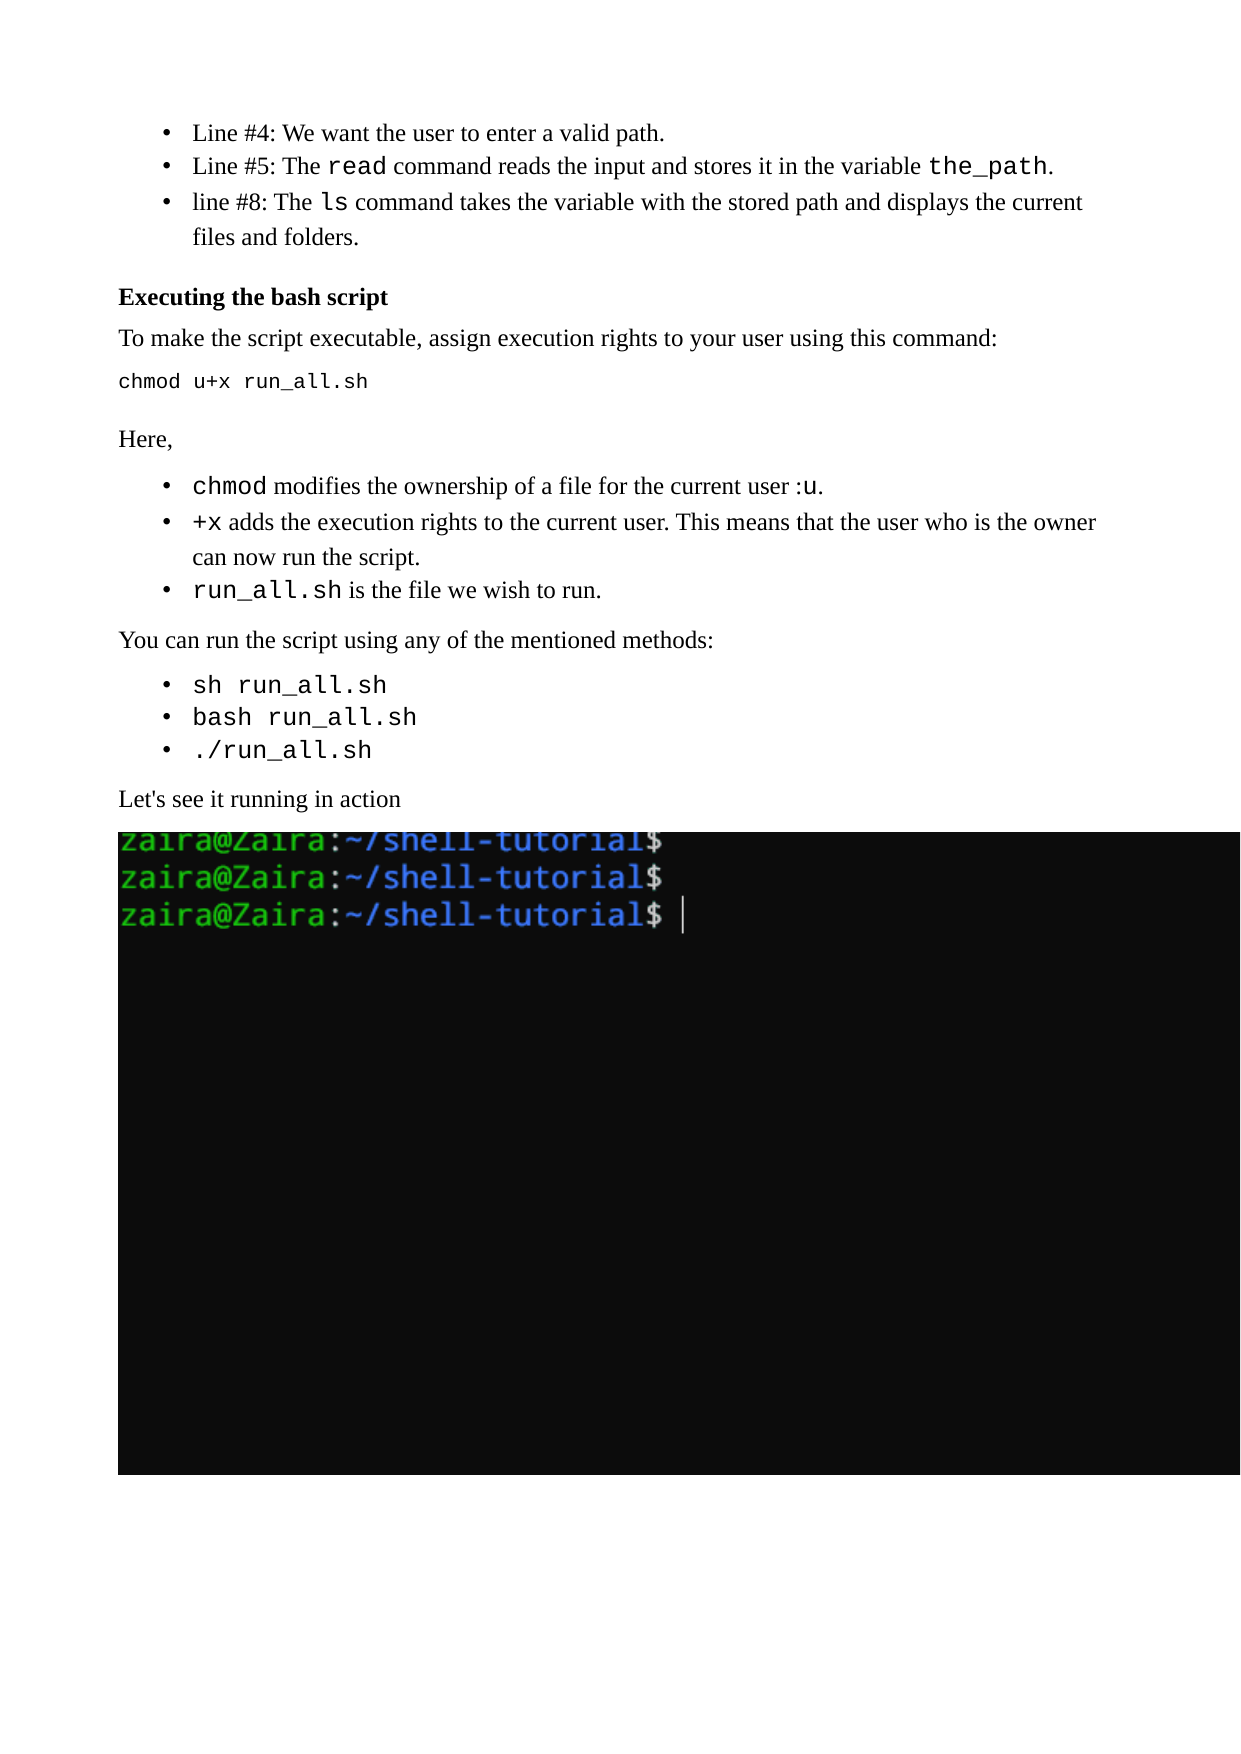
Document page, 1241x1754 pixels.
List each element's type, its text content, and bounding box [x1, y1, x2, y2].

list bash run_all.sh [162, 705, 1122, 733]
list Line #4: We want the user to enter a valid path. [162, 118, 1122, 147]
list chmod modifies the ownership of a file for the current user :u. [162, 471, 1122, 502]
list +x adds the execution rights to the current user. This means that the user who is the owner can now run the script. [162, 507, 1122, 571]
text You can run the script using any of the mentioned methods: [118, 625, 1122, 654]
subtitle Executing the bash script [118, 282, 1122, 311]
text To make the script executable, assign execution rights to your user using this command: [118, 323, 1122, 352]
list sh run_all.sh [162, 672, 1122, 701]
list ./run_all.sh [162, 737, 1122, 766]
list run_all.sh is the file we wish to run. [162, 575, 1122, 606]
text Here, [118, 424, 1122, 452]
text Let's see it running in action 🚀 [118, 784, 1122, 813]
picture [118, 832, 1241, 1475]
list Line #5: The read command reads the input and stores it in the variable the_path. [162, 151, 1122, 182]
list line #8: The ls command takes the variable with the stored path and displays the current files and folders. [162, 187, 1122, 250]
text chmod u+x run_all.sh [118, 371, 1122, 394]
